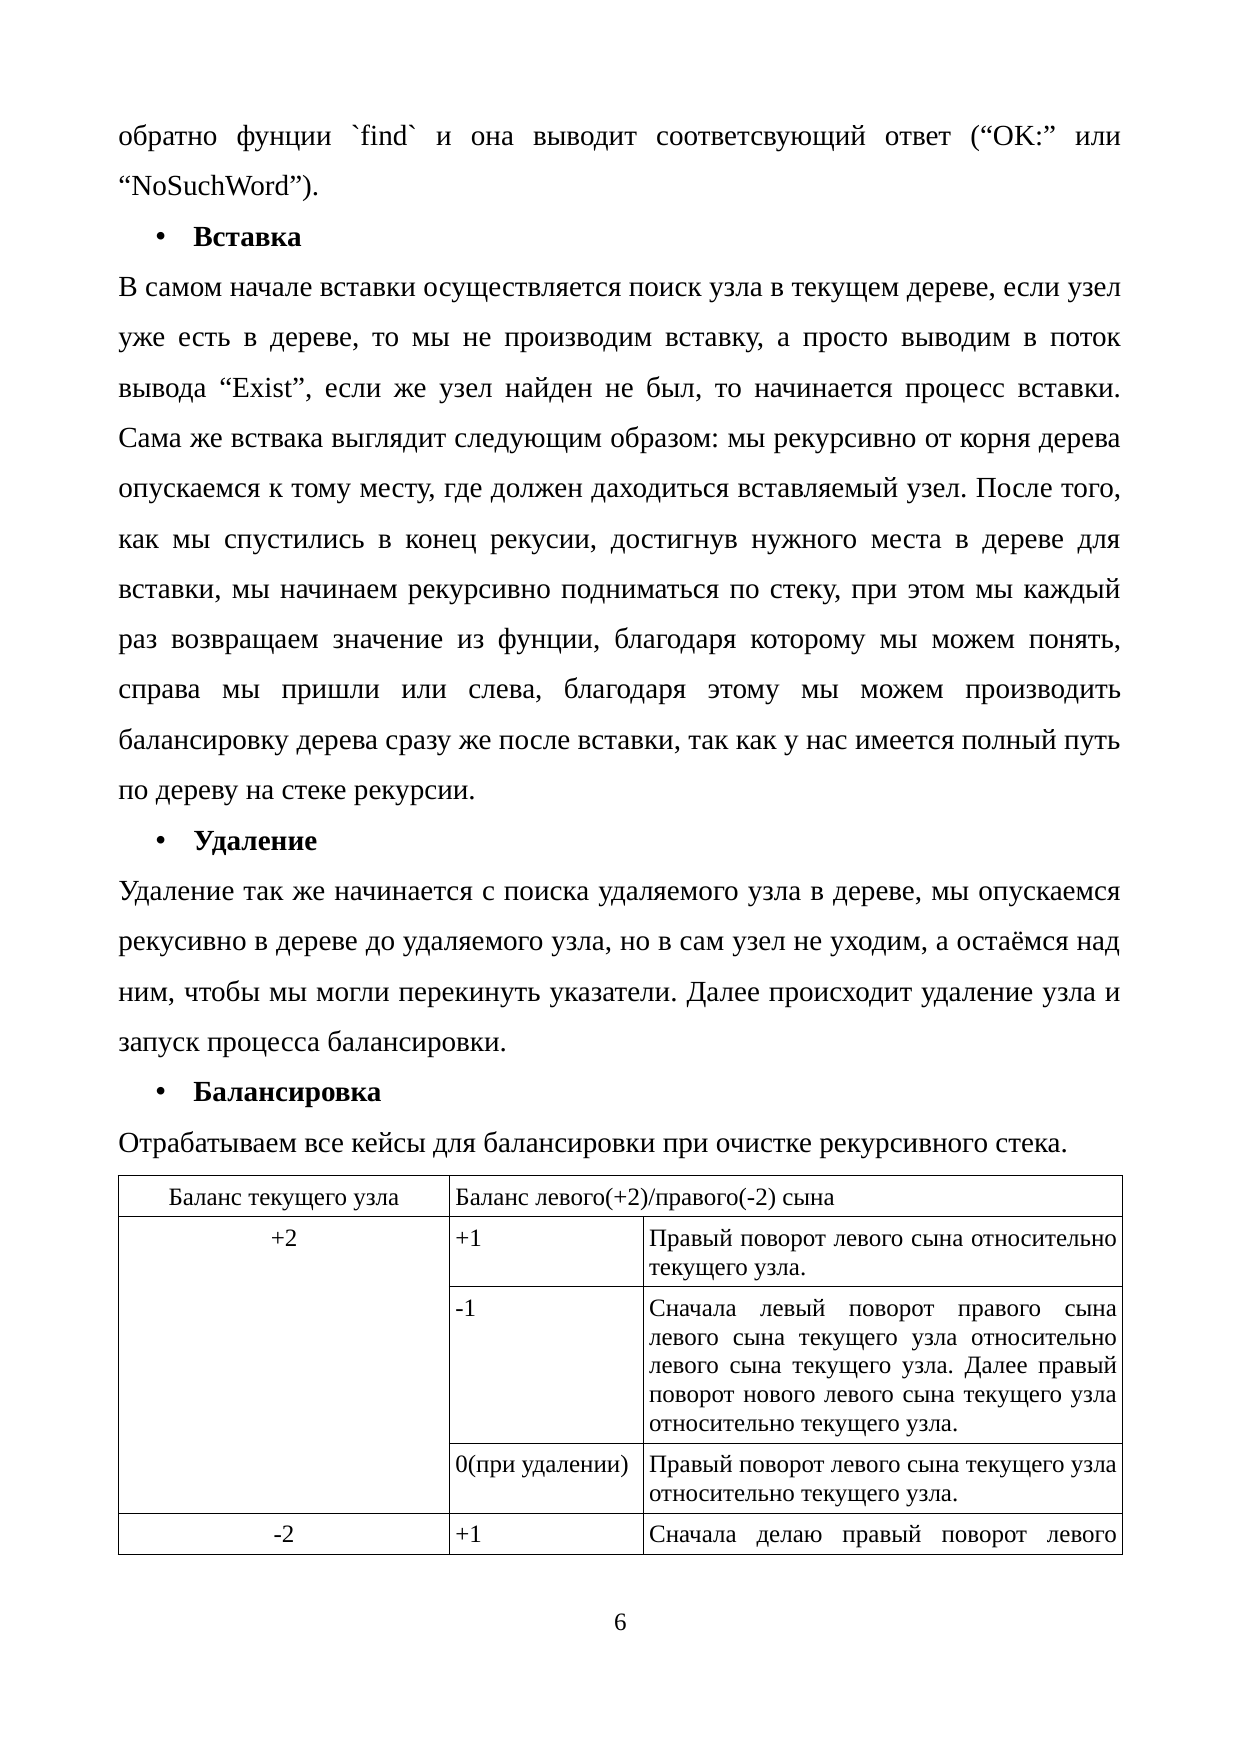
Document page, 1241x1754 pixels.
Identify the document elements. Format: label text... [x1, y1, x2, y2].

table_cell +1 [450, 1514, 643, 1554]
list Балансировка [156, 1074, 1122, 1108]
table_cell 0(при удалении) [450, 1444, 643, 1512]
table_cell +2 [119, 1217, 449, 1512]
table_cell Сначала левый поворот правого сына левого сына текущего узла относительно левого сына текущего узла. Далее правый поворот нового левого сына текущего узла относительно текущего узла. [644, 1287, 1122, 1442]
table_cell -1 [450, 1287, 643, 1442]
table_cell Сначала делаю правый поворот левого [644, 1514, 1122, 1554]
list Вставка [156, 219, 1122, 252]
table_cell -2 [119, 1514, 449, 1554]
table_cell Правый поворот левого сына текущего узла относительно текущего узла. [644, 1444, 1122, 1512]
table_cell +1 [450, 1217, 643, 1286]
text Удаление так же начинается с поиска удаляемого узла в дереве, мы опускаемся рекусивно в дереве до удаляемого узла, но в сам узел не уходим, а остаёмся над ним, чтобы мы могли перекинуть указатели. Далее происходит удаление узла и запуск процесса балансировки. [118, 873, 1122, 1057]
table_header Баланс текущего узла [119, 1176, 449, 1216]
list Удаление [156, 823, 1122, 856]
text Отрабатываем все кейсы для балансировки при очистке рекурсивного стека. [118, 1125, 1122, 1158]
table_header Баланс левого(+2)/правого(-2) сына [450, 1176, 1122, 1216]
text В самом начале вставки осуществляется поиск узла в текущем дереве, если узел уже есть в дереве, то мы не производим вставку, а просто выводим в поток вывода “Exist”, если же узел найден не был, то начинается процесс вставки. Сама же вствака выглядит следующим образом: мы рекурсивно от корня дерева опускаемся к тому месту, где должен даходиться вставляемый узел. После того, как мы спустились в конец рекусии, достигнув нужного места в дереве для вставки, мы начинаем рекурсивно подниматься по стеку, при этом мы каждый раз возвращаем значение из фунции, благодаря которому мы можем понять, справа мы пришли или слева, благодаря этому мы можем производить балансировку дерева сразу же после вставки, так как у нас имеется полный путь по дереву на стеке рекурсии. [118, 269, 1122, 806]
text обратно фунции `find` и она выводит соответсвующий ответ (“OK:” или “NoSuchWord”). [118, 118, 1122, 202]
table_cell Правый поворот левого сына относительно текущего узла. [644, 1217, 1122, 1286]
